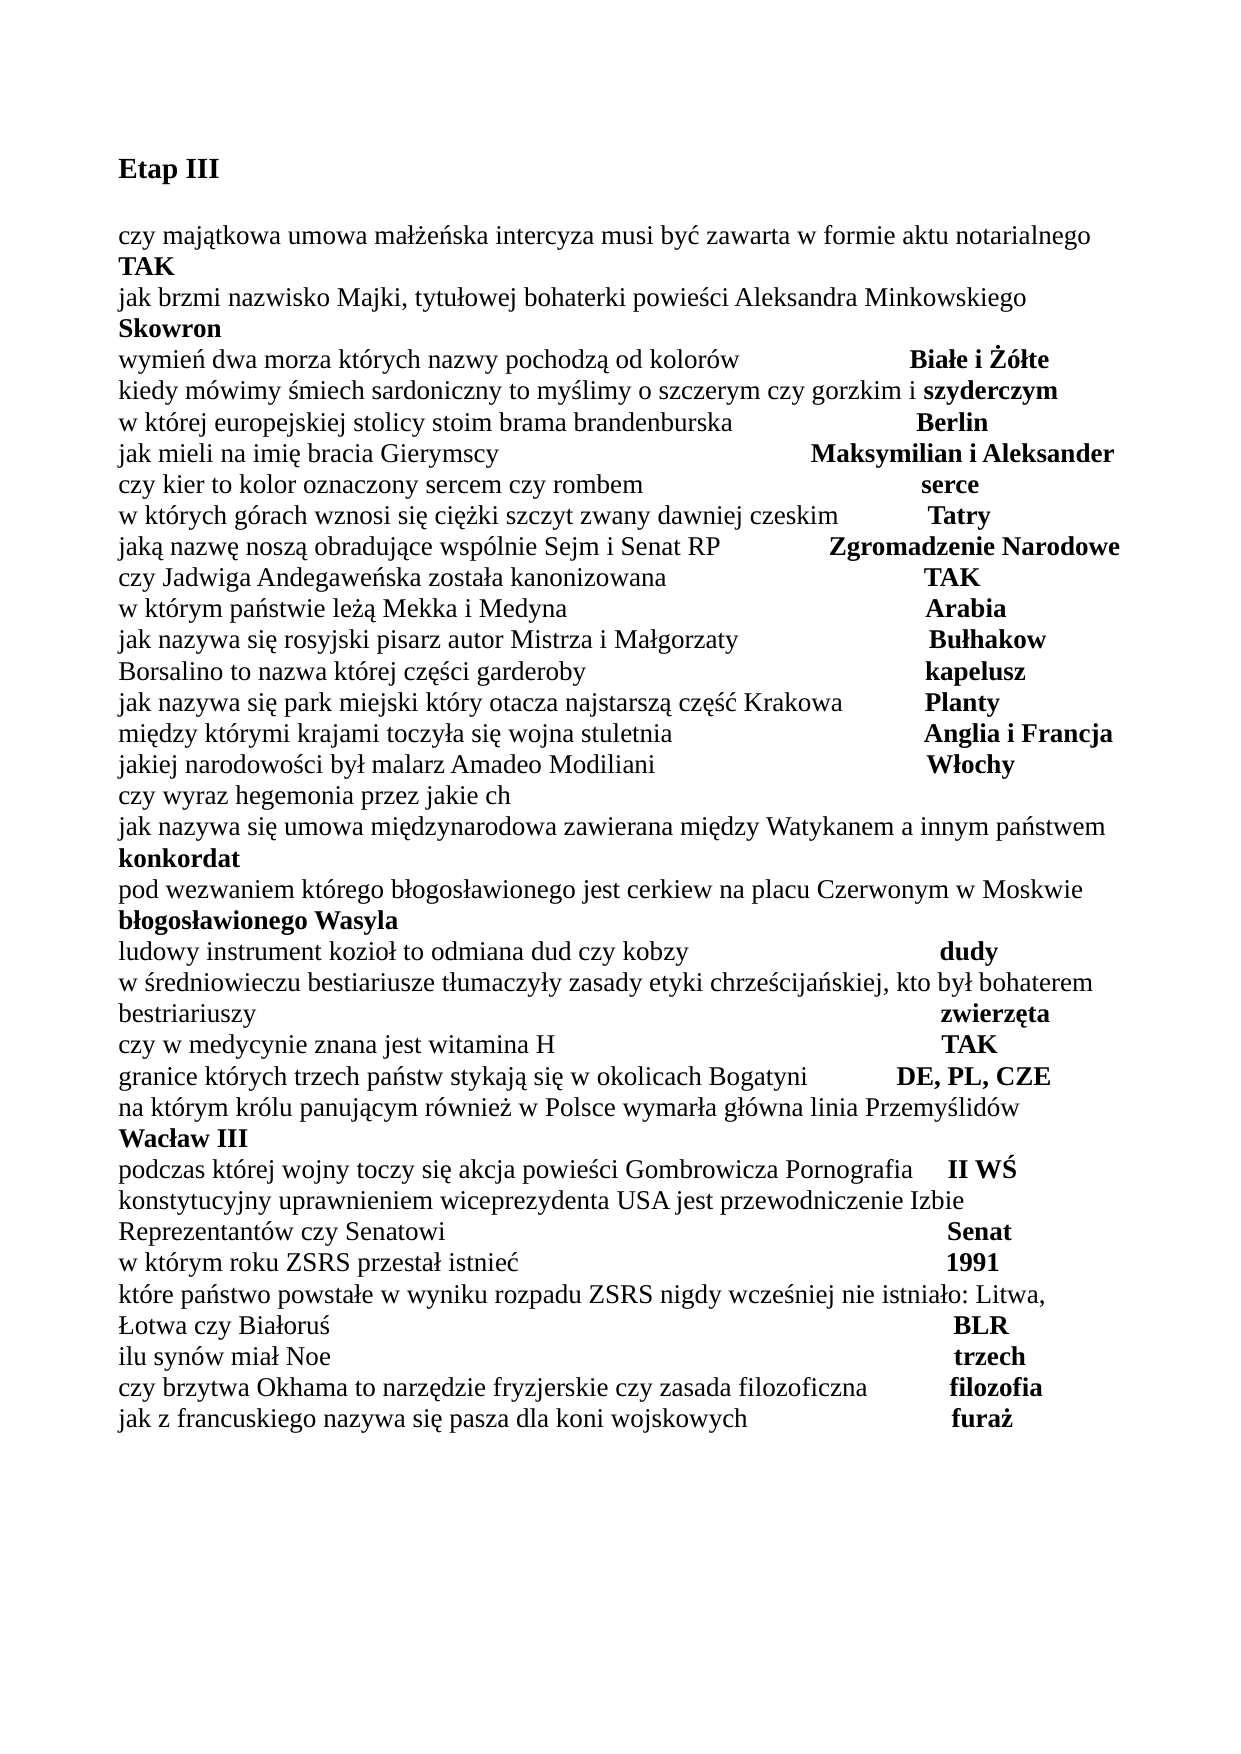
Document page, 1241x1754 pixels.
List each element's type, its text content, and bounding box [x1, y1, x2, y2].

text pod wezwaniem którego błogosławionego jest cerkiew na placu Czerwonym w Moskwie [118, 873, 1122, 904]
text czy majątkowa umowa małżeńska intercyza musi być zawarta w formie aktu notarialnego [118, 219, 1122, 250]
text jak mieli na imię bracia Gierymscy Maksymilian i Aleksander [118, 437, 1122, 468]
text wymień dwa morza których nazwy pochodzą od kolorów Białe i Żółte [118, 343, 1122, 374]
text czy Jadwiga Andegaweńska została kanonizowana TAK [118, 561, 1122, 592]
text TAK [118, 250, 1122, 281]
text podczas której wojny toczy się akcja powieści Gombrowicza Pornografia II WŚ [118, 1153, 1122, 1184]
text Wacław III [118, 1122, 1122, 1153]
text jak nazywa się umowa międzynarodowa zawierana między Watykanem a innym państwem [118, 811, 1122, 842]
text w której europejskiej stolicy stoim brama brandenburska Berlin [118, 406, 1122, 437]
text czy w medycynie znana jest witamina H TAK [118, 1028, 1122, 1060]
text w których górach wznosi się ciężki szczyt zwany dawniej czeskim Tatry [118, 499, 1122, 530]
text na którym królu panującym również w Polsce wymarła główna linia Przemyślidów [118, 1091, 1122, 1122]
text jak z francuskiego nazywa się pasza dla koni wojskowych furaż [118, 1402, 1122, 1433]
text Borsalino to nazwa której części garderoby kapelusz [118, 655, 1122, 686]
text konkordat [118, 842, 1122, 873]
text Skowron [118, 312, 1122, 343]
text w średniowieczu bestiariusze tłumaczyły zasady etyki chrześcijańskiej, kto był bohaterem bestriariuszy zwierzęta [118, 966, 1122, 1028]
text jak brzmi nazwisko Majki, tytułowej bohaterki powieści Aleksandra Minkowskiego [118, 281, 1122, 312]
text które państwo powstałe w wyniku rozpadu ZSRS nigdy wcześniej nie istniało: Litwa, Łotwa czy Białoruś BLR [118, 1278, 1122, 1340]
text w którym państwie leżą Mekka i Medyna Arabia [118, 592, 1122, 624]
text konstytucyjny uprawnieniem wiceprezydenta USA jest przewodniczenie Izbie Reprezentantów czy Senatowi Senat [118, 1184, 1122, 1247]
text granice których trzech państw stykają się w okolicach Bogatyni DE, PL, CZE [118, 1060, 1122, 1091]
text w którym roku ZSRS przestał istnieć 1991 [118, 1247, 1122, 1278]
text jaką nazwę noszą obradujące wspólnie Sejm i Senat RP Zgromadzenie Narodowe [118, 530, 1122, 561]
text czy kier to kolor oznaczony sercem czy rombem serce [118, 468, 1122, 499]
text kiedy mówimy śmiech sardoniczny to myślimy o szczerym czy gorzkim i szyderczym [118, 374, 1122, 406]
text błogosławionego Wasyla [118, 904, 1122, 935]
text ilu synów miał Noe trzech [118, 1340, 1122, 1371]
text czy brzytwa Okhama to narzędzie fryzjerskie czy zasada filozoficzna filozofia [118, 1371, 1122, 1402]
text jakiej narodowości był malarz Amadeo Modiliani Włochy [118, 748, 1122, 779]
text ludowy instrument kozioł to odmiana dud czy kobzy dudy [118, 935, 1122, 966]
text jak nazywa się park miejski który otacza najstarszą część Krakowa Planty [118, 686, 1122, 717]
text czy wyraz hegemonia przez jakie ch [118, 779, 1122, 811]
text jak nazywa się rosyjski pisarz autor Mistrza i Małgorzaty Bułhakow [118, 624, 1122, 655]
text między którymi krajami toczyła się wojna stuletnia Anglia i Francja [118, 717, 1122, 748]
text Etap III [118, 152, 1122, 185]
